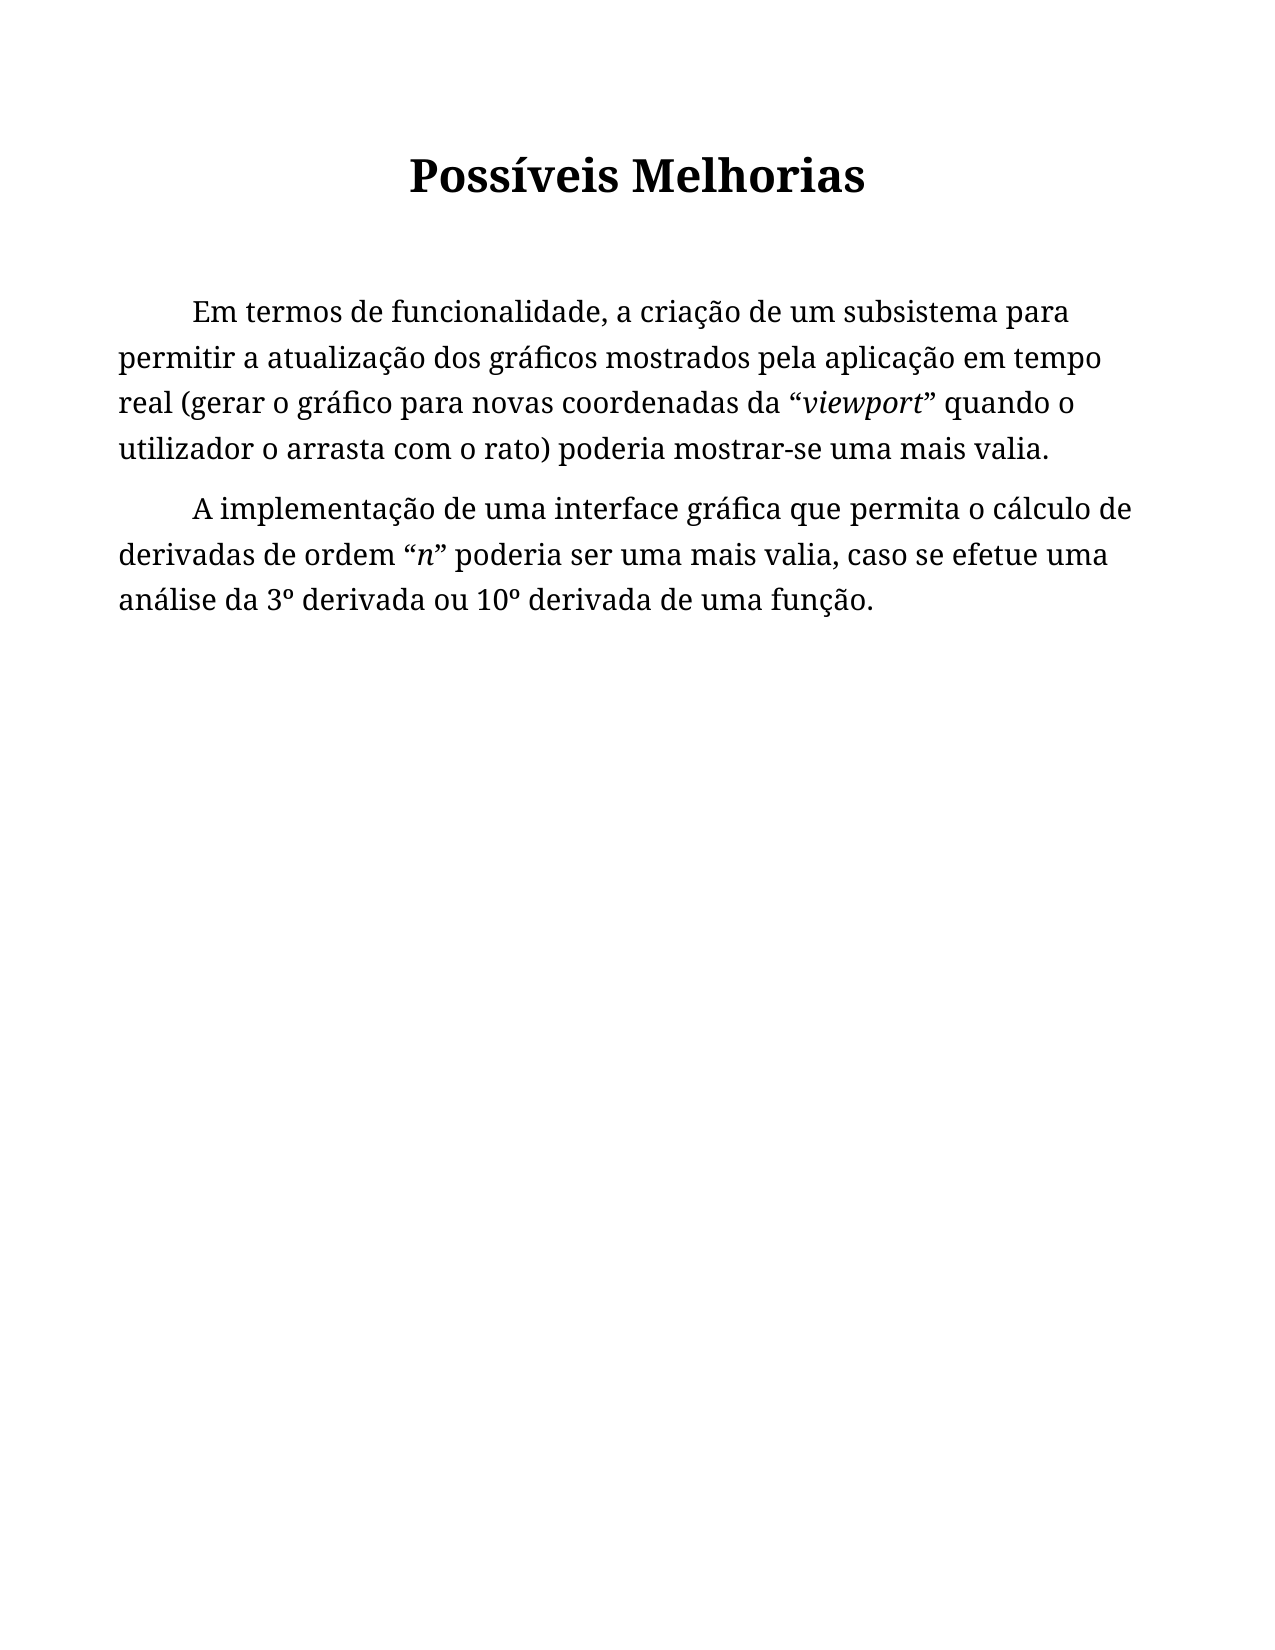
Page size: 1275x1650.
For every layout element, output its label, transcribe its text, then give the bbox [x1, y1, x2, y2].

subtitle Possíveis Melhorias [118, 143, 1157, 206]
subtitle Em termos de funcionalidade, a criação de um subsistema para permitir a atualização dos gráficos mostrados pela aplicação em tempo real (gerar o gráfico para novas coordenadas da “viewport” quando o utilizador o arrasta com o rato) poderia mostrar-se uma mais valia. [118, 291, 1157, 468]
subtitle A implementação de uma interface gráfica que permita o cálculo de derivadas de ordem “n” poderia ser uma mais valia, caso se efetue uma análise da 3º derivada ou 10º derivada de uma função. [118, 488, 1157, 619]
